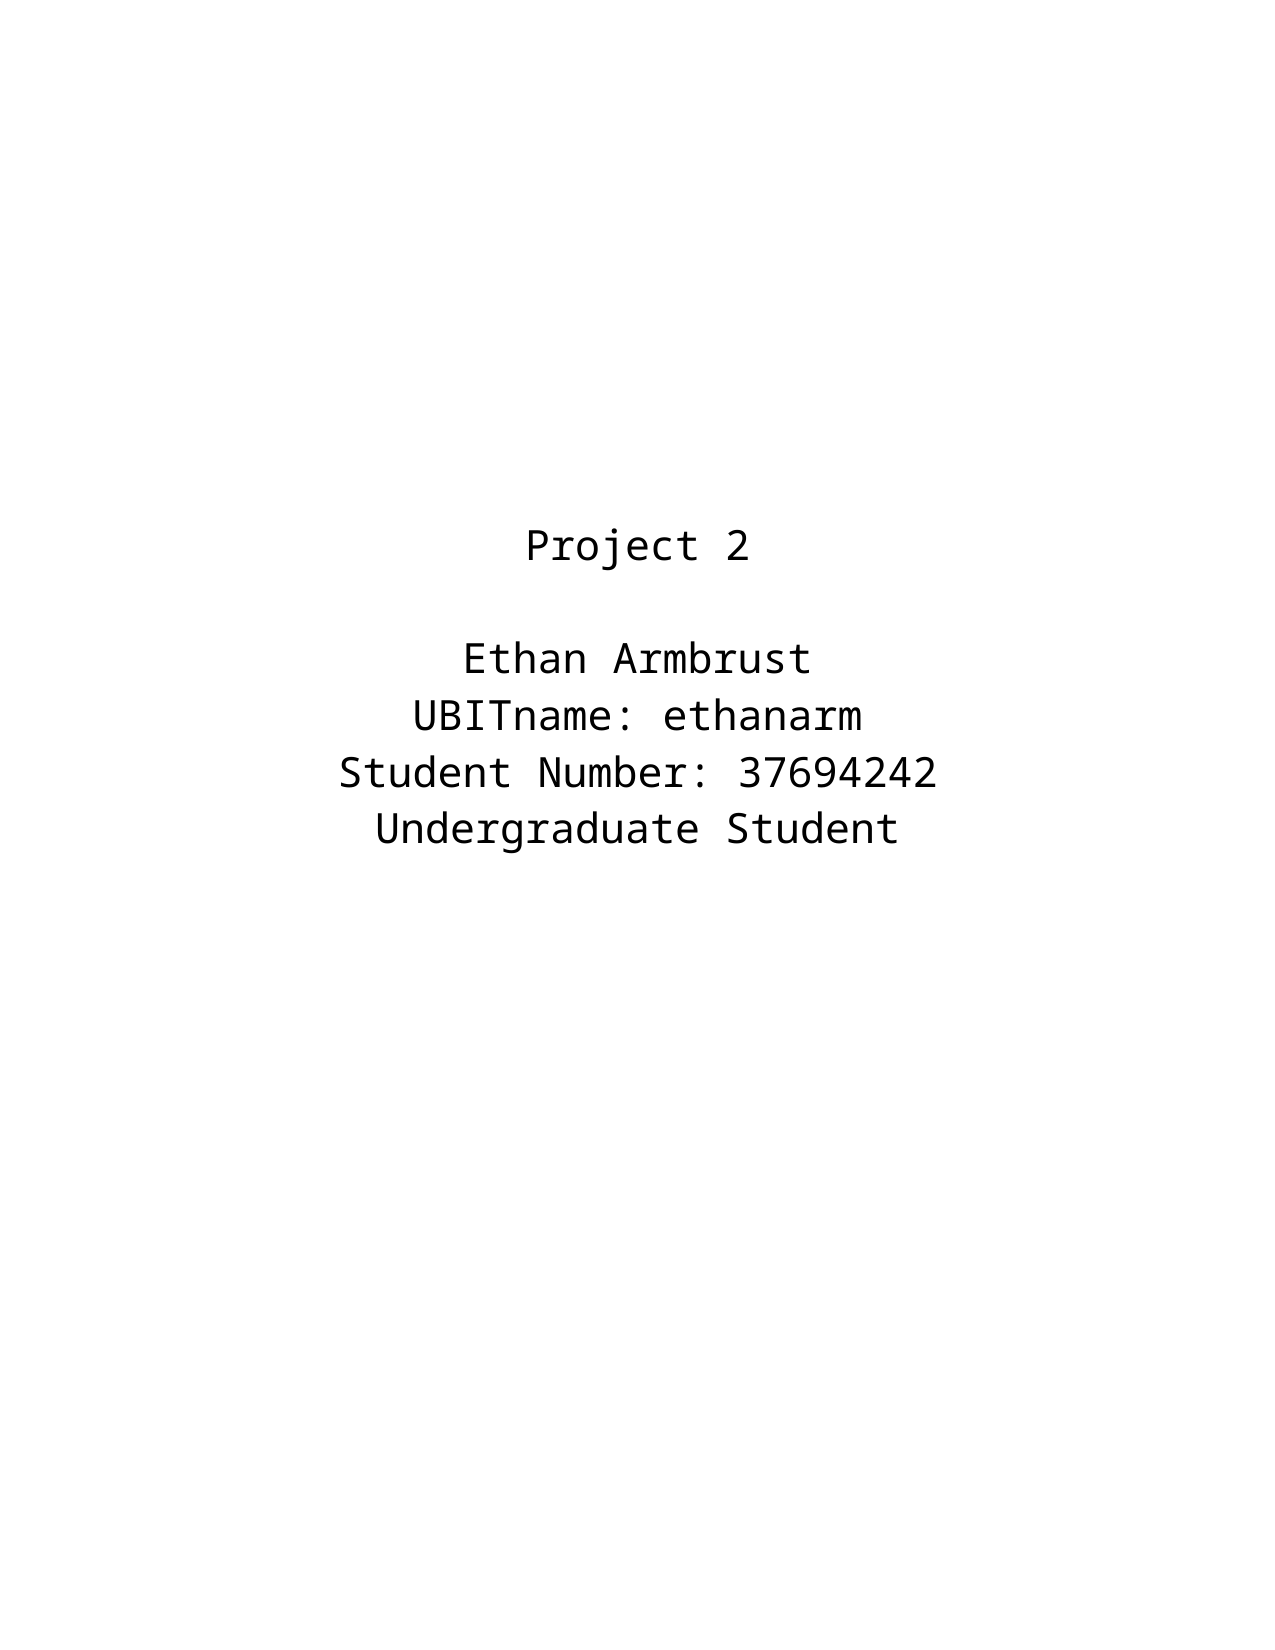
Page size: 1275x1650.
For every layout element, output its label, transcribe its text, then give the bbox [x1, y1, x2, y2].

text Project 2 [118, 516, 1157, 572]
text Student Number: 37694242 [118, 743, 1157, 799]
text UBITname: ethanarm [118, 686, 1157, 743]
text Undergraduate Student [118, 799, 1157, 856]
text Ethan Armbrust [118, 629, 1157, 686]
